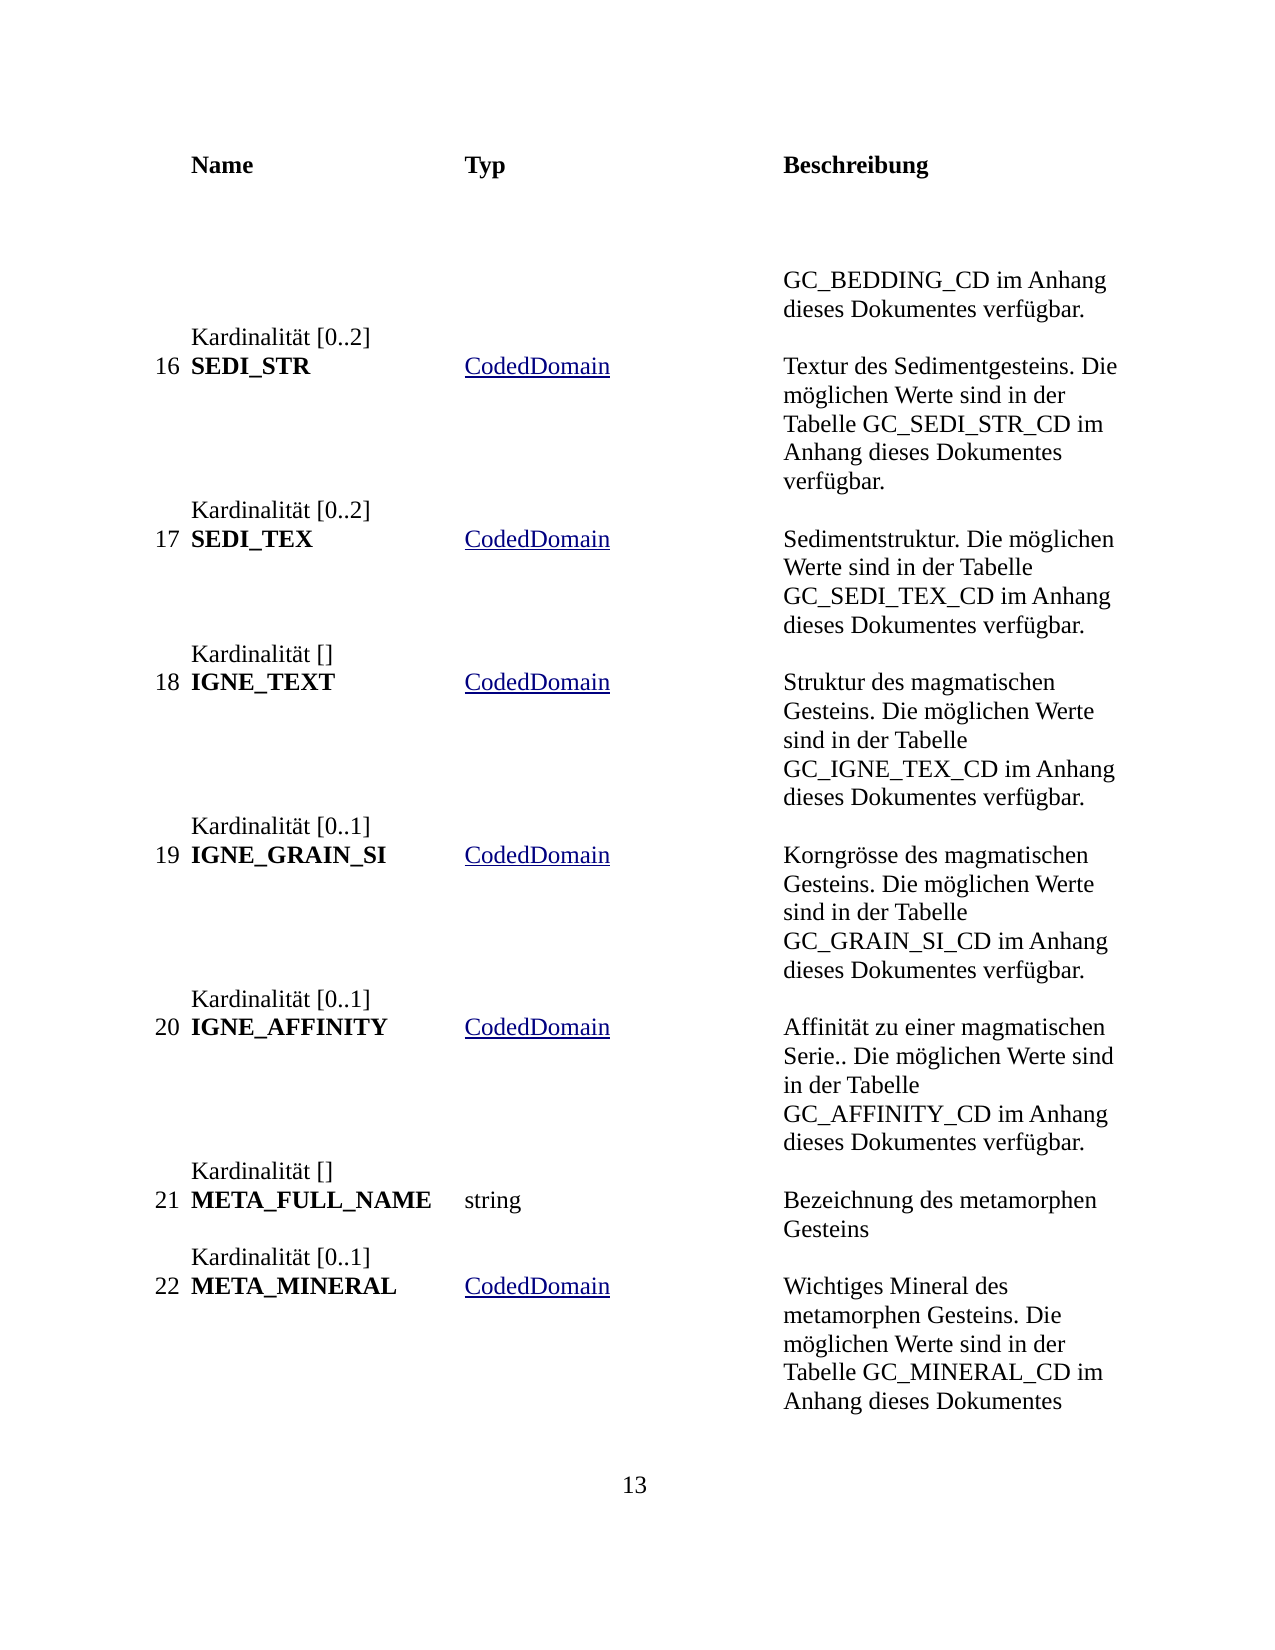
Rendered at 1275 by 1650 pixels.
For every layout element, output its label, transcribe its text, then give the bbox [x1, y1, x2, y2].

table_cell Kardinalität [] [186, 1156, 460, 1185]
table_cell Struktur des magmatischen Gesteins. Die möglichen Werte sind in der Tabelle GC_IGNE_TEX_CD im Anhang dieses Dokumentes verfügbar. [779, 668, 1125, 811]
table_cell [460, 495, 779, 524]
table_cell [150, 495, 186, 524]
table_cell string [460, 1185, 779, 1242]
table_cell META_MINERAL [186, 1271, 460, 1415]
table_cell [779, 984, 1125, 1012]
table_cell [150, 1156, 186, 1185]
table_cell 19 [150, 840, 186, 984]
table_cell [460, 984, 779, 1012]
table_cell [779, 495, 1125, 524]
table_cell [779, 639, 1125, 667]
table_cell 22 [150, 1271, 186, 1415]
table_cell Kardinalität [0..1] [186, 811, 460, 840]
table_cell IGNE_TEXT [186, 668, 460, 811]
table_cell 20 [150, 1013, 186, 1156]
table_cell SEDI_STR [186, 351, 460, 495]
table_header Name [186, 150, 460, 265]
table_cell [779, 1243, 1125, 1271]
table_cell [150, 323, 186, 351]
table_cell [779, 1156, 1125, 1185]
table_cell CodedDomain [460, 524, 779, 639]
table_cell [186, 265, 460, 322]
table_cell META_FULL_NAME [186, 1185, 460, 1242]
table_cell [150, 639, 186, 667]
table_cell [150, 1243, 186, 1271]
table_cell GC_BEDDING_CD im Anhang dieses Dokumentes verfügbar. [779, 265, 1125, 322]
table_cell 21 [150, 1185, 186, 1242]
table_cell [150, 265, 186, 322]
table_cell Sedimentstruktur. Die möglichen Werte sind in der Tabelle GC_SEDI_TEX_CD im Anhang dieses Dokumentes verfügbar. [779, 524, 1125, 639]
table_cell [150, 811, 186, 840]
table_cell CodedDomain [460, 1013, 779, 1156]
table_cell Kardinalität [0..2] [186, 323, 460, 351]
table_cell [460, 1243, 779, 1271]
table_cell [460, 323, 779, 351]
table_cell Korngrösse des magmatischen Gesteins. Die möglichen Werte sind in der Tabelle GC_GRAIN_SI_CD im Anhang dieses Dokumentes verfügbar. [779, 840, 1125, 984]
table_cell Affinität zu einer magmatischen Serie.. Die möglichen Werte sind in der Tabelle GC_AFFINITY_CD im Anhang dieses Dokumentes verfügbar. [779, 1013, 1125, 1156]
table_cell Bezeichnung des metamorphen Gesteins [779, 1185, 1125, 1242]
table_header Beschreibung [779, 150, 1125, 265]
table_header [150, 150, 186, 265]
table_cell 18 [150, 668, 186, 811]
table_cell Textur des Sedimentgesteins. Die möglichen Werte sind in der Tabelle GC_SEDI_STR_CD im Anhang dieses Dokumentes verfügbar. [779, 351, 1125, 495]
table_cell Kardinalität [0..2] [186, 495, 460, 524]
table_cell [779, 811, 1125, 840]
table_cell IGNE_GRAIN_SI [186, 840, 460, 984]
table_cell IGNE_AFFINITY [186, 1013, 460, 1156]
table_cell [460, 639, 779, 667]
table_cell [779, 323, 1125, 351]
table_header Typ [460, 150, 779, 265]
table_cell CodedDomain [460, 668, 779, 811]
table_cell Kardinalität [0..1] [186, 984, 460, 1012]
table_cell CodedDomain [460, 351, 779, 495]
table_cell CodedDomain [460, 840, 779, 984]
table_cell [460, 811, 779, 840]
table_cell [460, 1156, 779, 1185]
table_cell CodedDomain [460, 1271, 779, 1415]
table_cell Kardinalität [0..1] [186, 1243, 460, 1271]
table_cell [150, 984, 186, 1012]
table_cell 16 [150, 351, 186, 495]
table_cell Kardinalität [] [186, 639, 460, 667]
table_cell [460, 265, 779, 322]
table_cell Wichtiges Mineral des metamorphen Gesteins. Die möglichen Werte sind in der Tabelle GC_MINERAL_CD im Anhang dieses Dokumentes [779, 1271, 1125, 1415]
table_cell 17 [150, 524, 186, 639]
table_cell SEDI_TEX [186, 524, 460, 639]
